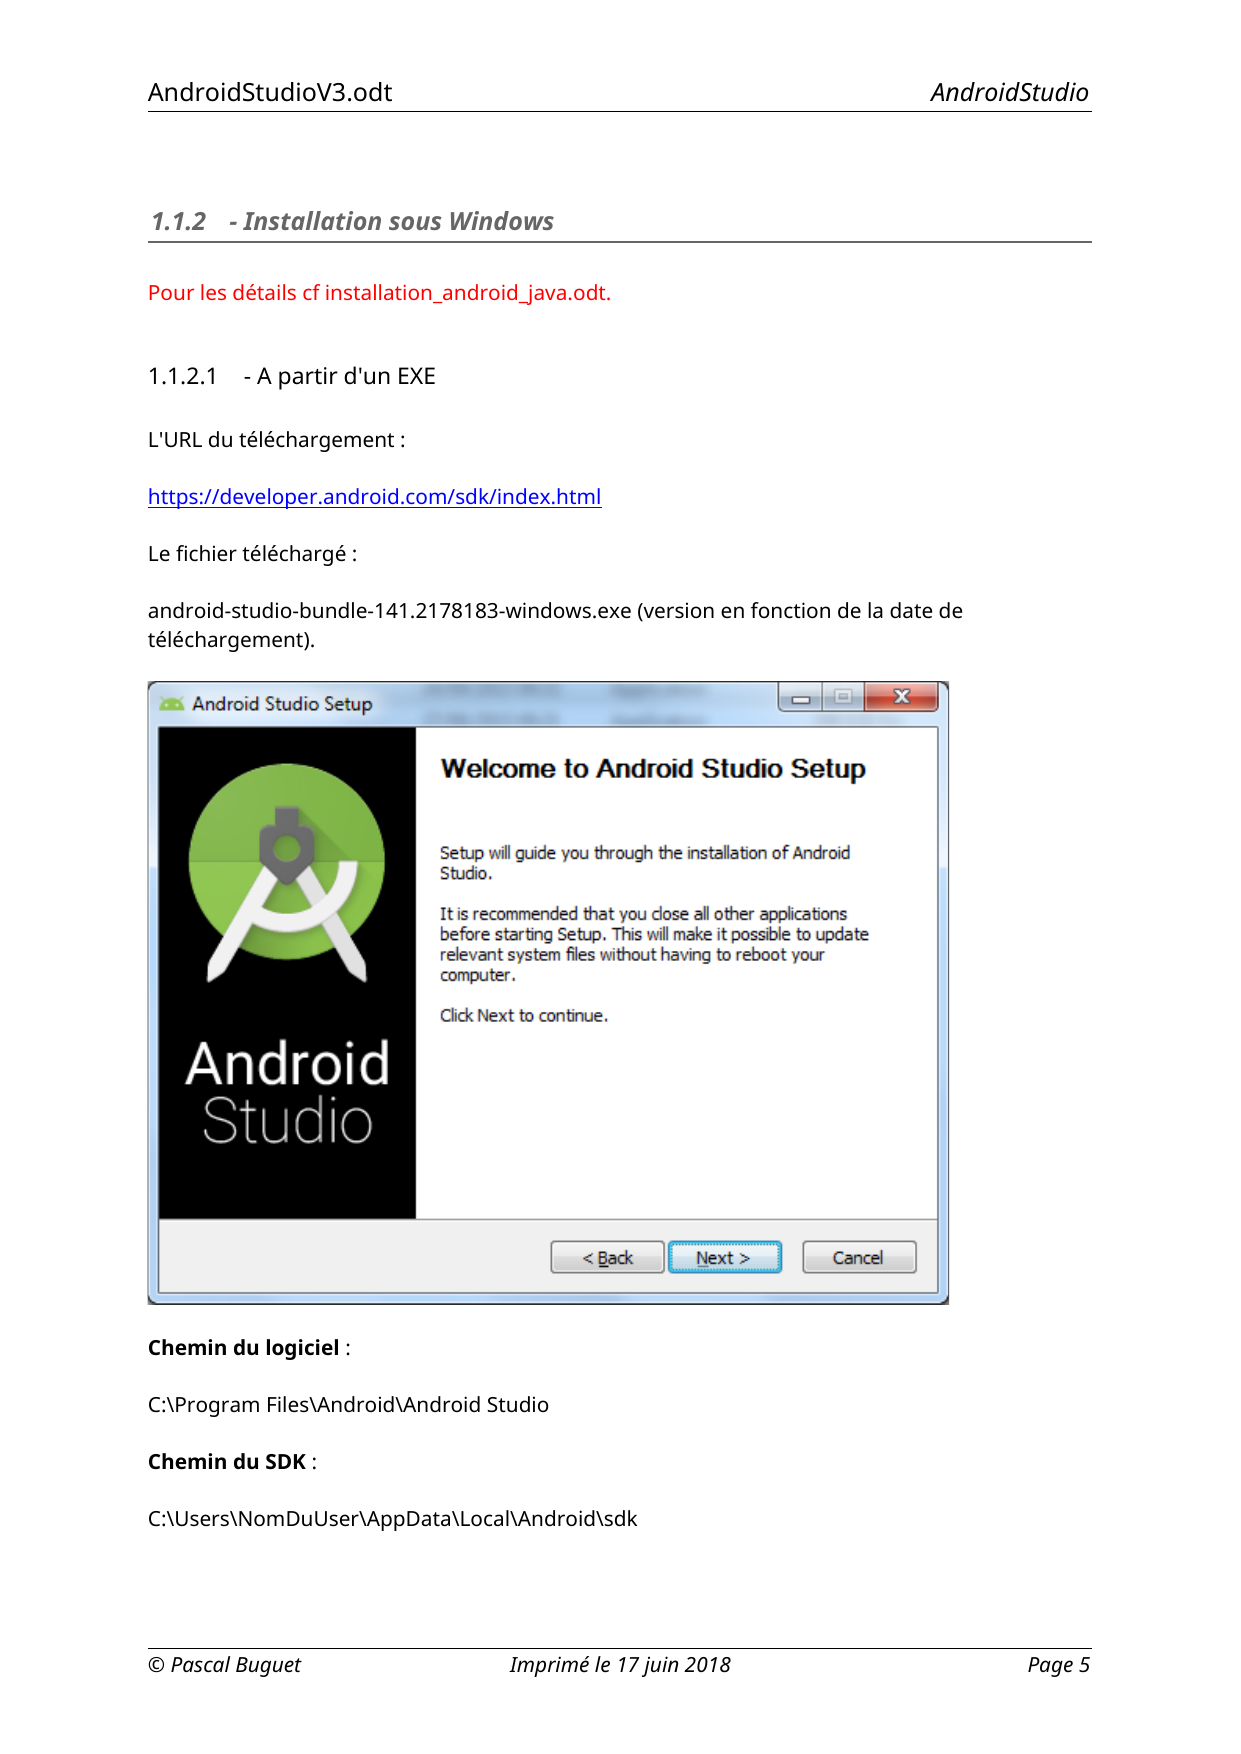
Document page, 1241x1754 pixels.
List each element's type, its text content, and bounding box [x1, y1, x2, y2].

text C:\Users\NomDuUser\AppData\Local\Android\sdk [148, 1504, 1092, 1532]
text https://developer.android.com/sdk/index.html [148, 482, 1092, 511]
subtitle - Installation sous Windows [148, 201, 1092, 241]
text android-studio-bundle-141.2178183-windows.exe (version en fonction de la date de téléchargement). [148, 596, 1092, 653]
text Chemin du SDK : [148, 1447, 1092, 1476]
text Chemin du logiciel : [148, 1333, 1092, 1362]
text Pour les détails cf installation_android_java.odt. [148, 278, 1092, 306]
text Le fichier téléchargé : [148, 539, 1092, 568]
text L'URL du téléchargement : [148, 426, 1092, 454]
picture [147, 681, 950, 1305]
subtitle - A partir d'un EXE [148, 360, 1092, 391]
text C:\Program Files\Android\Android Studio [148, 1390, 1092, 1419]
